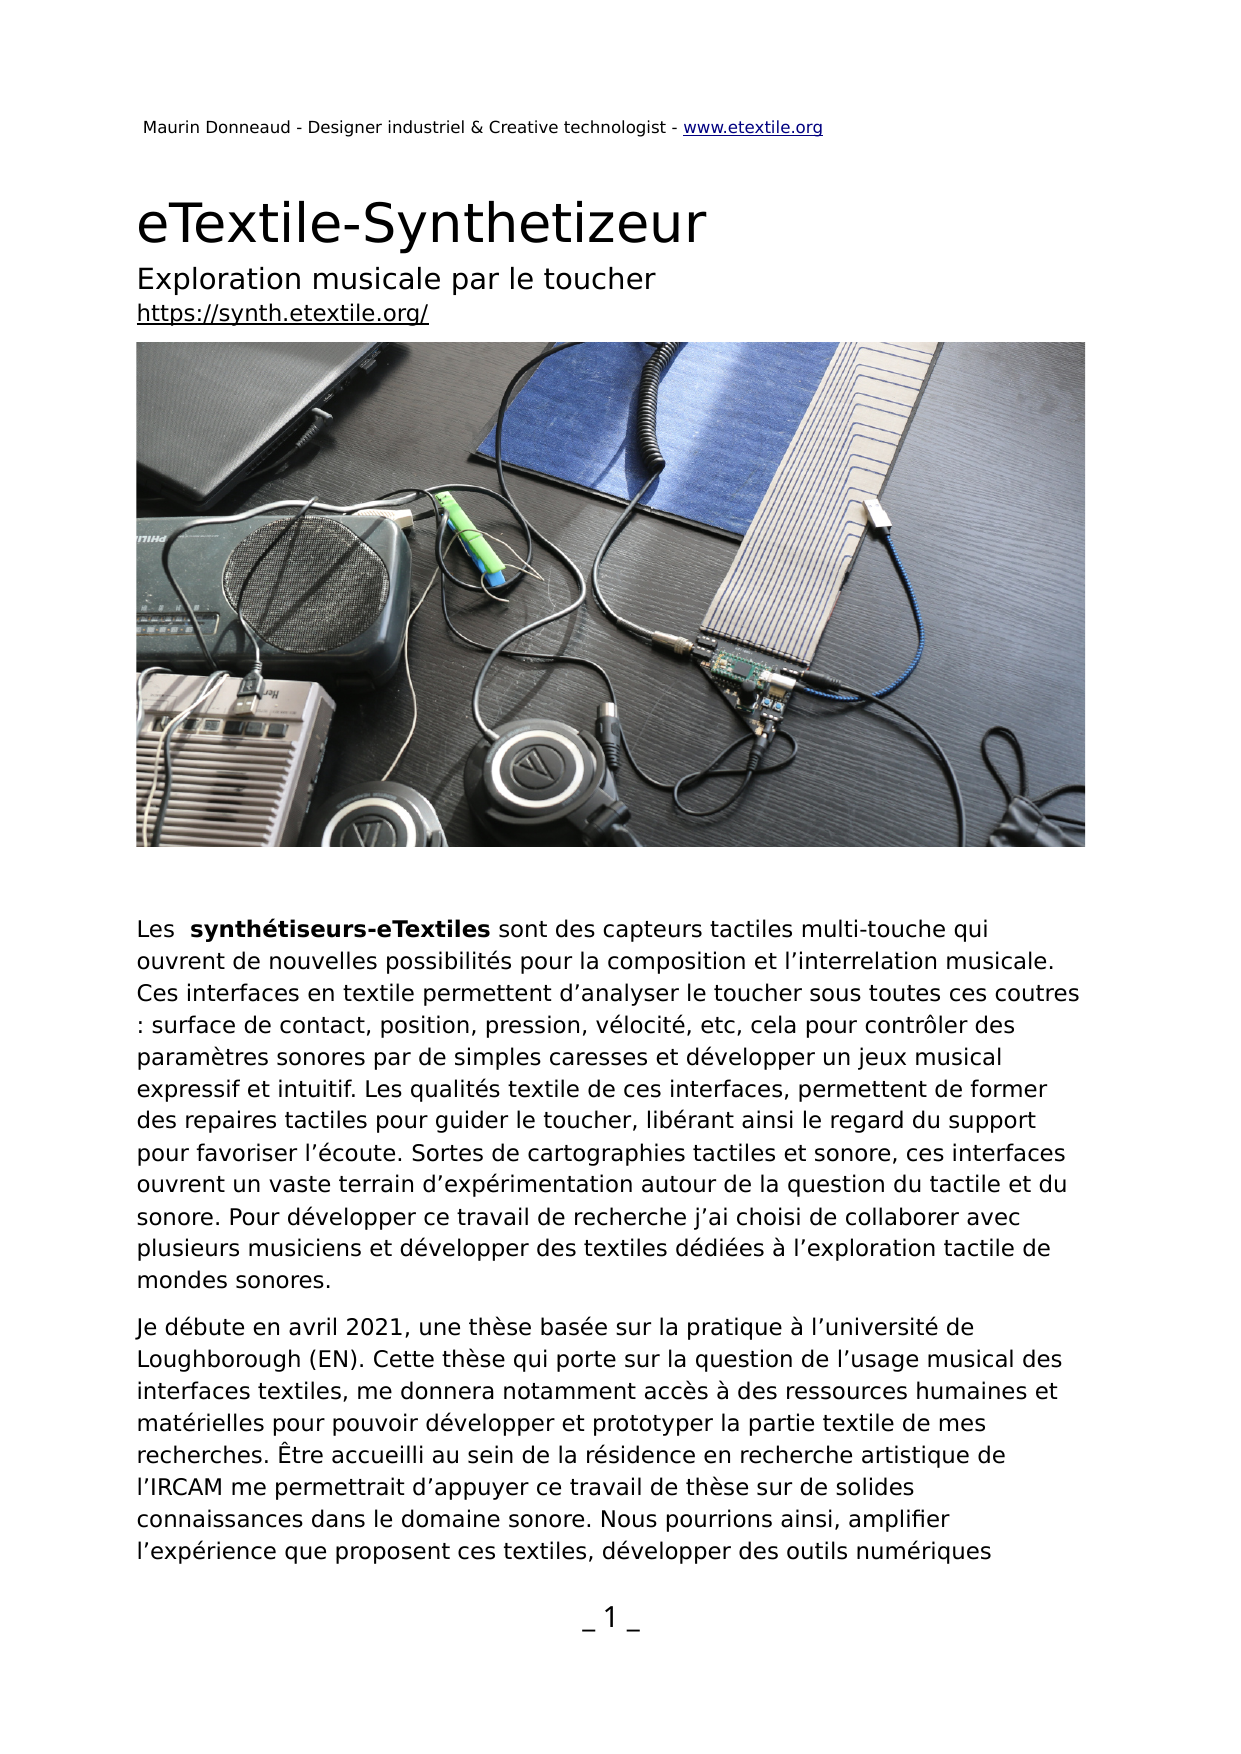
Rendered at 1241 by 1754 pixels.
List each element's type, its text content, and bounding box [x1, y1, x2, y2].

text eTextile-Synthetizeur Exploration musicale par le toucher https://synth.etextile.org/ [136, 192, 1085, 330]
text Je débute en avril 2021, une thèse basée sur la pratique à l’université de Loughborough (EN). Cette thèse qui porte sur la question de l’usage musical des interfaces textiles, me donnera notamment accès à des ressources humaines et matérielles pour pouvoir développer et prototyper la partie textile de mes recherches. Être accueilli au sein de la résidence en recherche artistique de l’IRCAM me permettrait d’appuyer ce travail de thèse sur de solides connaissances dans le domaine sonore. Nous pourrions ainsi, amplifier l’expérience que proposent ces textiles, développer des outils numériques [136, 1314, 1085, 1565]
text Les synthétiseurs-eTextiles sont des capteurs tactiles multi-touche qui ouvrent de nouvelles possibilités pour la composition et l’interrelation musicale. Ces interfaces en textile permettent d’analyser le toucher sous toutes ces coutres : surface de contact, position, pression, vélocité, etc, cela pour contrôler des paramètres sonores par de simples caresses et développer un jeux musical expressif et intuitif. Les qualités textile de ces interfaces, permettent de former des repaires tactiles pour guider le toucher, libérant ainsi le regard du support pour favoriser l’écoute. Sortes de cartographies tactiles et sonore, ces interfaces ouvrent un vaste terrain d’expérimentation autour de la question du tactile et du sonore. Pour développer ce travail de recherche j’ai choisi de collaborer avec plusieurs musiciens et développer des textiles dédiées à l’exploration tactile de mondes sonores. [136, 847, 1085, 1294]
picture [136, 342, 1086, 847]
